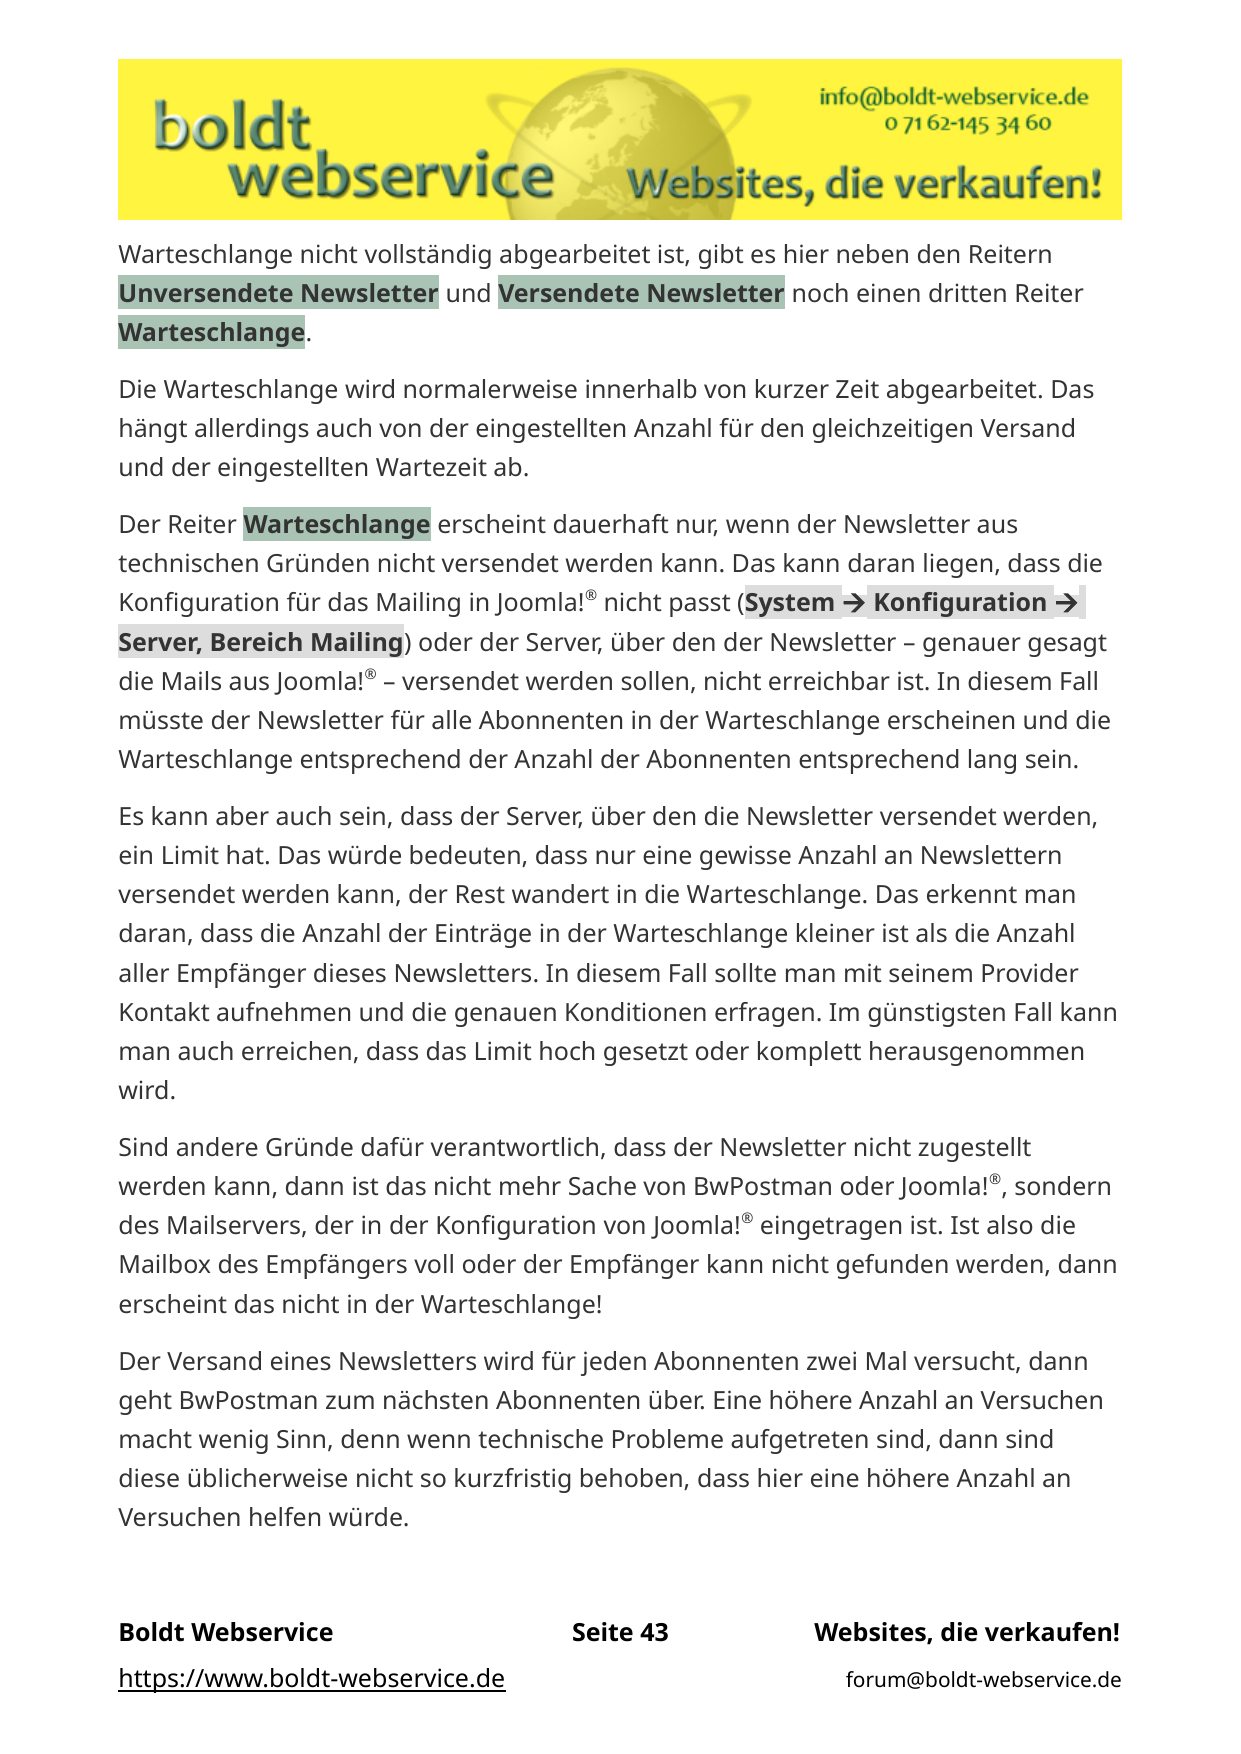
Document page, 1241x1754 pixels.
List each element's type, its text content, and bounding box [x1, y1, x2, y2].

text Der Versand eines Newsletters wird für jeden Abonnenten zwei Mal versucht, dann geht BwPostman zum nächsten Abonnenten über. Eine höhere Anzahl an Versuchen macht wenig Sinn, denn wenn technische Probleme aufgetreten sind, dann sind diese üblicherweise nicht so kurzfristig behoben, dass hier eine höhere Anzahl an Versuchen helfen würde. [118, 1343, 1122, 1534]
text Es kann aber auch sein, dass der Server, über den die Newsletter versendet werden, ein Limit hat. Das würde bedeuten, dass nur eine gewisse Anzahl an Newslettern versendet werden kann, der Rest wandert in die Warteschlange. Das erkennt man daran, dass die Anzahl der Einträge in der Warteschlange kleiner ist als die Anzahl aller Empfänger dieses Newsletters. In diesem Fall sollte man mit seinem Provider Kontakt aufnehmen und die genauen Konditionen erfragen. Im günstigsten Fall kann man auch erreichen, dass das Limit hoch gesetzt oder komplett herausgenommen wird. [118, 798, 1122, 1107]
picture [118, 59, 1123, 220]
text Warteschlange nicht vollständig abgearbeitet ist, gibt es hier neben den Reitern Unversendete Newsletter und Versendete Newsletter noch einen dritten Reiter Warteschlange. [118, 236, 1122, 349]
text Die Warteschlange wird normalerweise innerhalb von kurzer Zeit abgearbeitet. Das hängt allerdings auch von der eingestellten Anzahl für den gleichzeitigen Versand und der eingestellten Wartezeit ab. [118, 371, 1122, 484]
text Der Reiter Warteschlange erscheint dauerhaft nur, wenn der Newsletter aus technischen Gründen nicht versendet werden kann. Das kann daran liegen, dass die Konfiguration für das Mailing in Joomla!® nicht passt (System  Konfiguration  Server, Bereich Mailing) oder der Server, über den der Newsletter – genauer gesagt die Mails aus Joomla!® – versendet werden sollen, nicht erreichbar ist. In diesem Fall müsste der Newsletter für alle Abonnenten in der Warteschlange erscheinen und die Warteschlange entsprechend der Anzahl der Abonnenten entsprechend lang sein. [118, 507, 1122, 776]
text Sind andere Gründe dafür verantwortlich, dass der Newsletter nicht zugestellt werden kann, dann ist das nicht mehr Sache von BwPostman oder Joomla!®, sondern des Mailservers, der in der Konfiguration von Joomla!® eingetragen ist. Ist also die Mailbox des Empfängers voll oder der Empfänger kann nicht gefunden werden, dann erscheint das nicht in der Warteschlange! [118, 1129, 1122, 1320]
